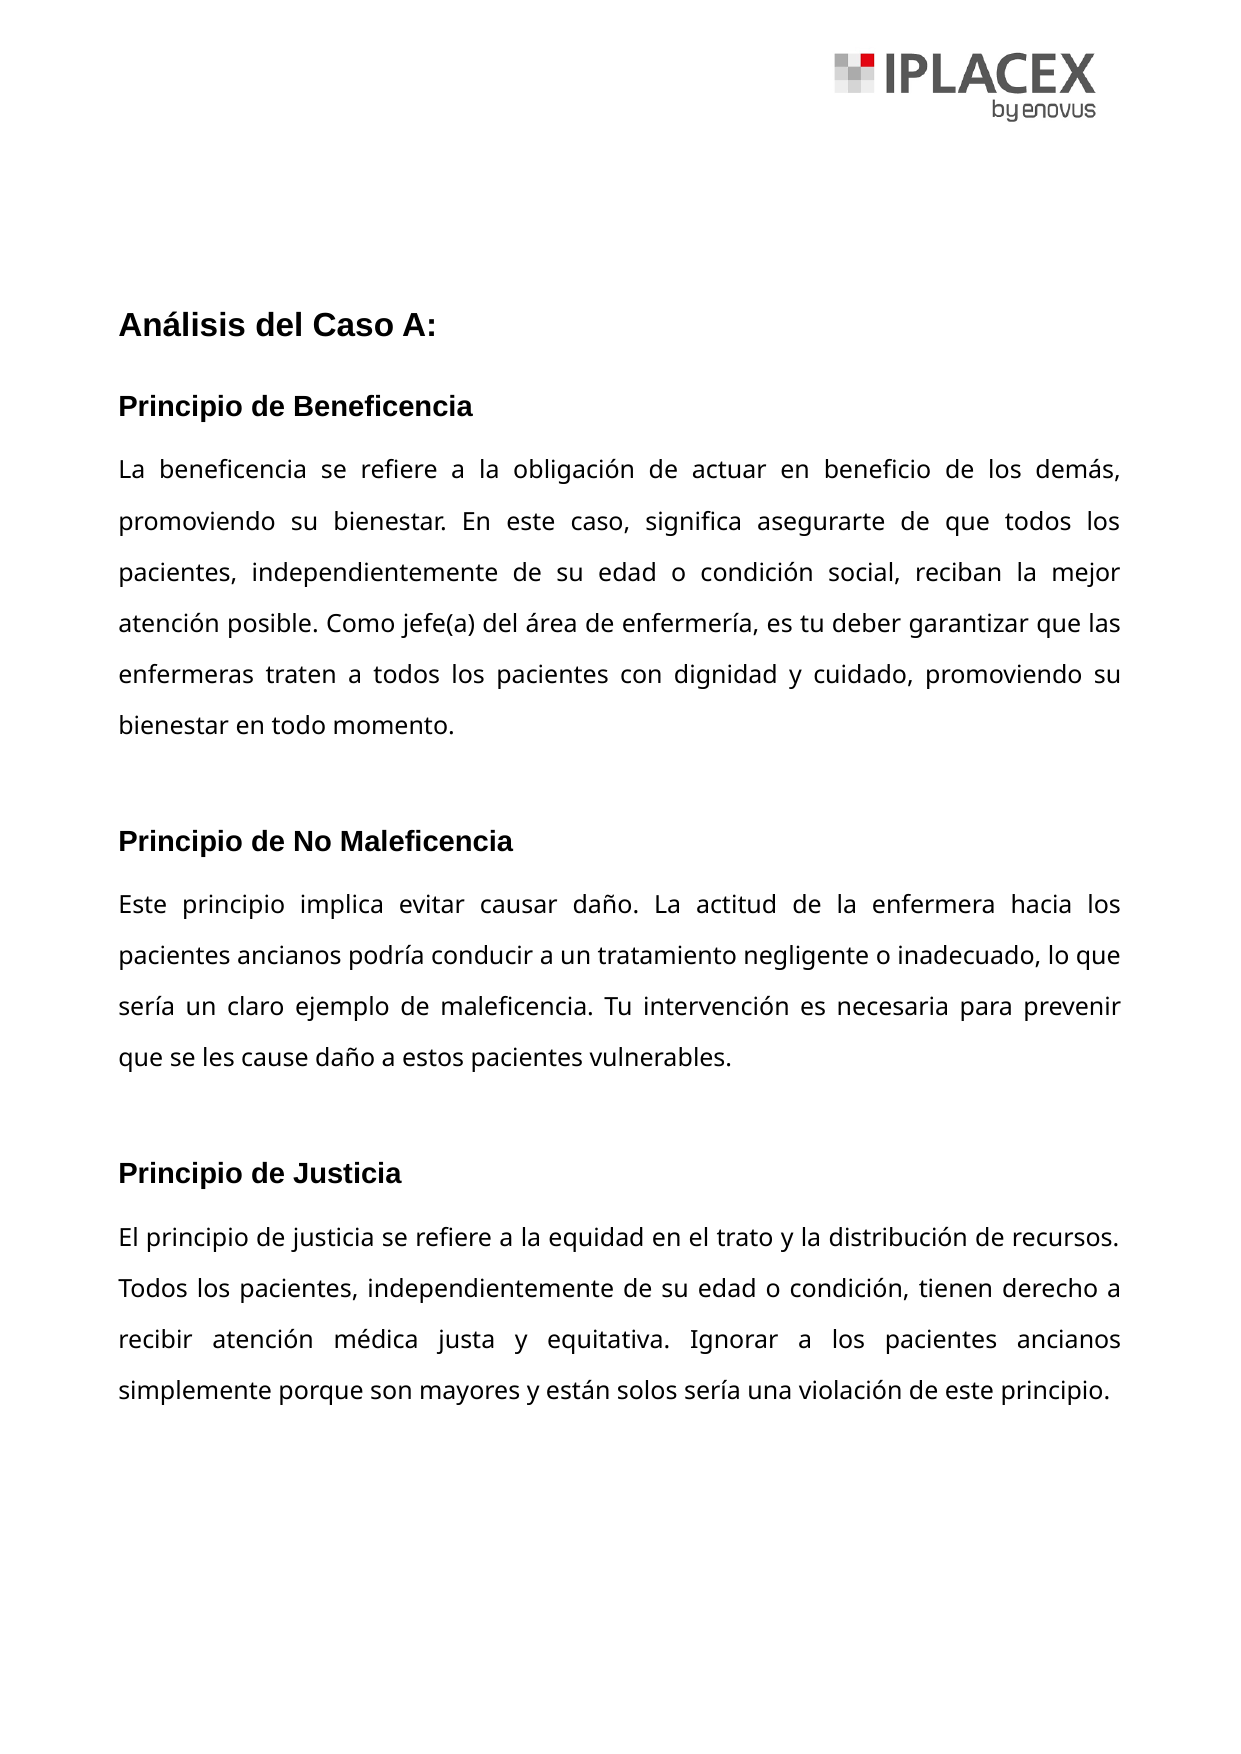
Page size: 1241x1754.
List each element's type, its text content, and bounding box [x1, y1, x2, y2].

subtitle Principio de Beneficencia [118, 389, 1122, 423]
picture [815, 40, 1103, 133]
text La beneficencia se refiere a la obligación de actuar en beneficio de los demás, promoviendo su bienestar. En este caso, significa asegurarte de que todos los pacientes, independientemente de su edad o condición social, reciban la mejor atención posible. Como jefe(a) del área de enfermería, es tu deber garantizar que las enfermeras traten a todos los pacientes con dignidad y cuidado, promoviendo su bienestar en todo momento. [118, 452, 1122, 741]
subtitle Principio de No Maleficencia [118, 824, 1122, 857]
text Este principio implica evitar causar daño. La actitud de la enfermera hacia los pacientes ancianos podría conducir a un tratamiento negligente o inadecuado, lo que sería un claro ejemplo de maleficencia. Tu intervención es necesaria para prevenir que se les cause daño a estos pacientes vulnerables. [118, 887, 1122, 1074]
subtitle Principio de Justicia [118, 1157, 1122, 1190]
subtitle Análisis del Caso A: [118, 304, 1122, 343]
text El principio de justicia se refiere a la equidad en el trato y la distribución de recursos. Todos los pacientes, independientemente de su edad o condición, tienen derecho a recibir atención médica justa y equitativa. Ignorar a los pacientes ancianos simplemente porque son mayores y están solos sería una violación de este principio. [118, 1219, 1122, 1407]
